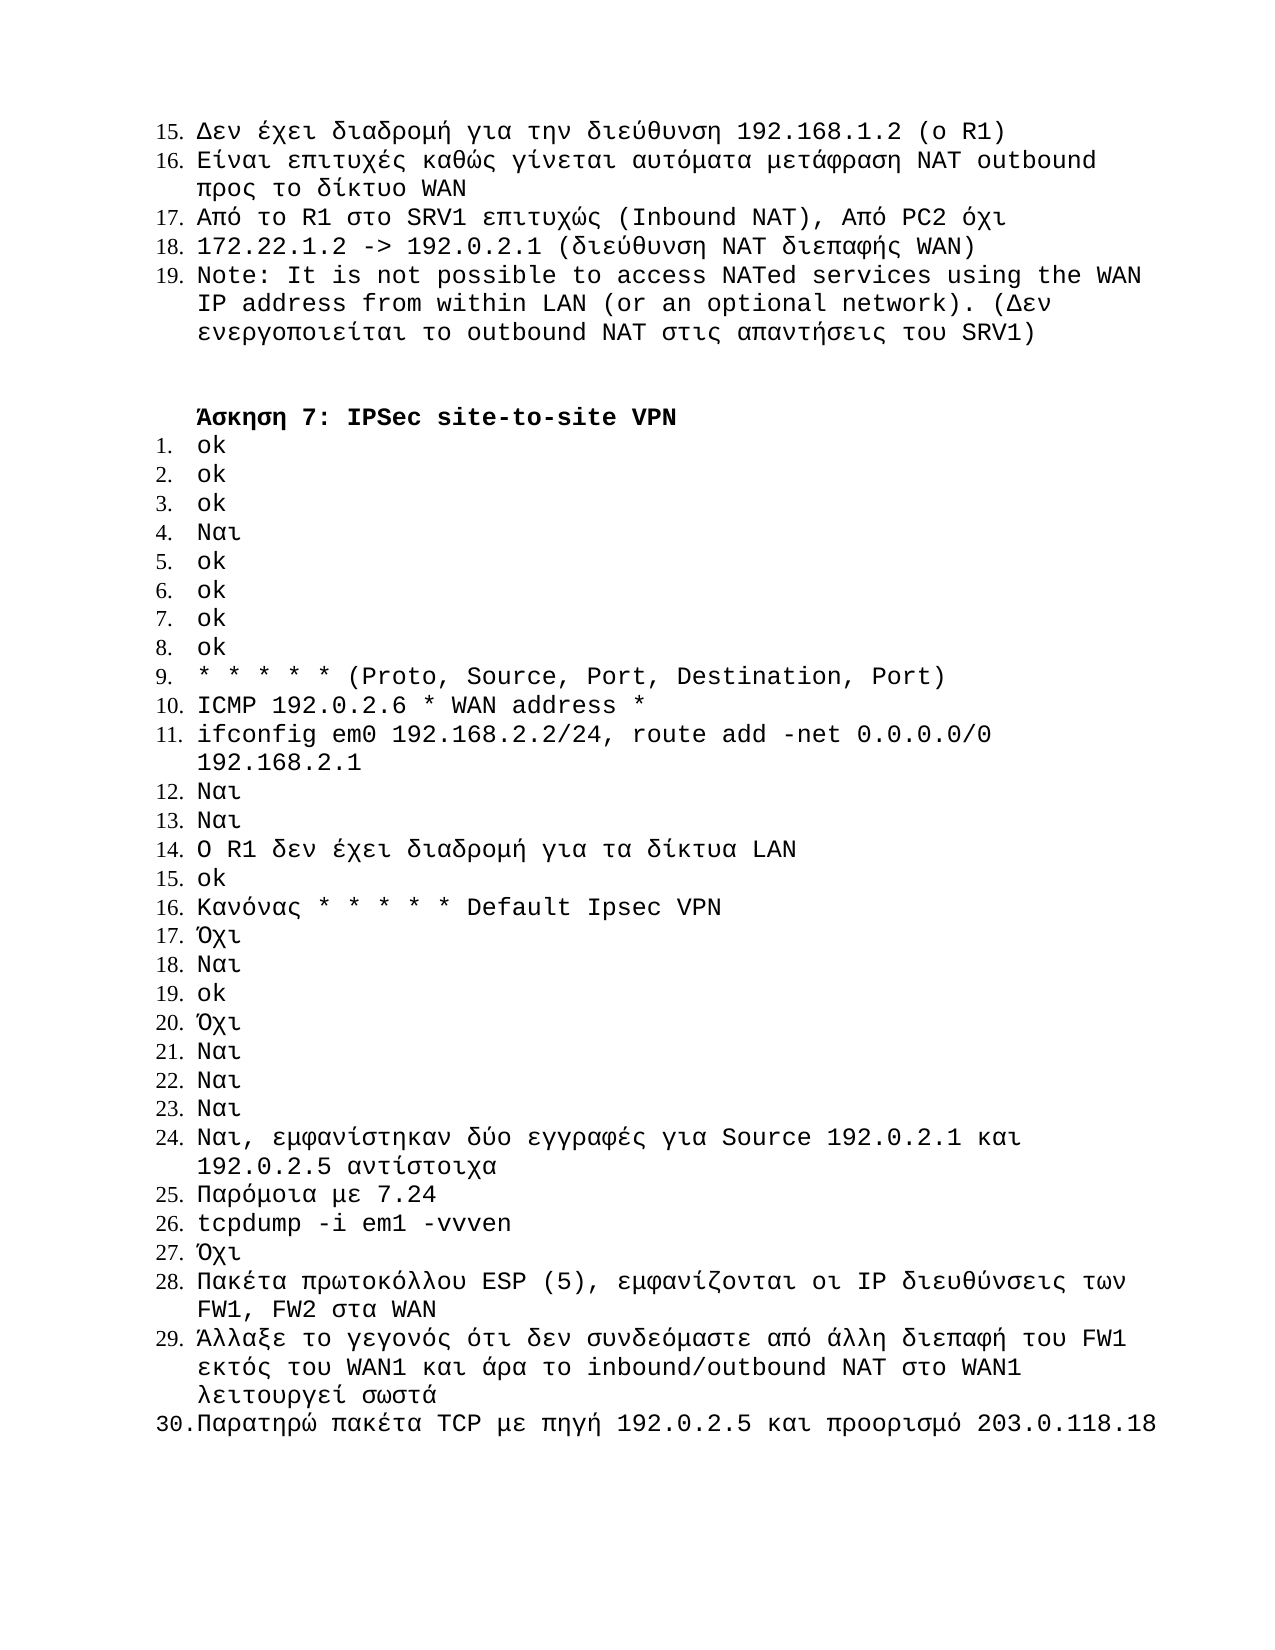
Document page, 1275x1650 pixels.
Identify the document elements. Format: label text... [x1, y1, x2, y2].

list Ναι [155, 1038, 1157, 1067]
list Ναι [155, 778, 1157, 807]
list ok [155, 865, 1157, 893]
list Όχι [155, 1009, 1157, 1038]
list Όχι [155, 922, 1157, 951]
list * * * * * (Proto, Source, Port, Destination, Port) [155, 663, 1157, 692]
list ok [155, 606, 1157, 634]
list ok [155, 461, 1157, 490]
list Ναι [155, 1096, 1157, 1124]
list Ναι [155, 951, 1157, 980]
list ok [155, 577, 1157, 606]
list Άσκηση 7: IPSec site-to-site VPN [155, 404, 1157, 432]
list οk [155, 548, 1157, 577]
list ok [155, 980, 1157, 1009]
list ifconfig em0 192.168.2.2/24, route add -net 0.0.0.0/0 192.168.2.1 [155, 721, 1157, 778]
list Ναι, εμφανίστηκαν δύο εγγραφές για Source 192.0.2.1 και 192.0.2.5 αντίστοιχα [155, 1124, 1157, 1182]
list ICMP 192.0.2.6 * WAN address * [155, 692, 1157, 721]
list Ναι [155, 519, 1157, 548]
list Ο R1 δεν έχει διαδρομή για τα δίκτυα LAN [155, 836, 1157, 865]
list Από το R1 στο SRV1 επιτυχώς (Ιnbound NAT), Από PC2 όχι [155, 204, 1157, 233]
list 172.22.1.2 -> 192.0.2.1 (διεύθυνση NAT διεπαφής WAN) [155, 233, 1157, 262]
list Δεν έχει διαδρομή για την διεύθυνση 192.168.1.2 (ο R1) [155, 118, 1157, 147]
list ok [155, 490, 1157, 519]
list tcpdump -i em1 -vvven [155, 1210, 1157, 1239]
list ok [155, 432, 1157, 461]
list Όχι [155, 1239, 1157, 1268]
list ok [155, 634, 1157, 663]
list Παρόμοια με 7.24 [155, 1182, 1157, 1210]
list Ναι [155, 1067, 1157, 1096]
list Ναι [155, 807, 1157, 836]
list Είναι επιτυχές καθώς γίνεται αυτόματα μετάφραση NAT outbound προς το δίκτυο WAN [155, 147, 1157, 204]
list Note: It is not possible to access NATed services using the WAN IP address from within LAN (or an optional network). (Δεν ενεργοποιείται το outbound NAT στις απαντήσεις του SRV1) [155, 262, 1157, 347]
list Κανόνας * * * * * Default Ipsec VPN [155, 893, 1157, 922]
list Πακέτα πρωτοκόλλου ESP (5), εμφανίζονται οι IP διευθύνσεις των FW1, FW2 στα WAN [155, 1268, 1157, 1325]
list Παρατηρώ πακέτα TCP με πηγή 192.0.2.5 και προορισμό 203.0.118.18 [155, 1411, 1157, 1439]
list Άλλαξε το γεγονός ότι δεν συνδεόμαστε από άλλη διεπαφή του FW1 εκτός του WAN1 και άρα το inbound/outbound NAT στο WAN1 λειτουργεί σωστά [155, 1325, 1157, 1411]
